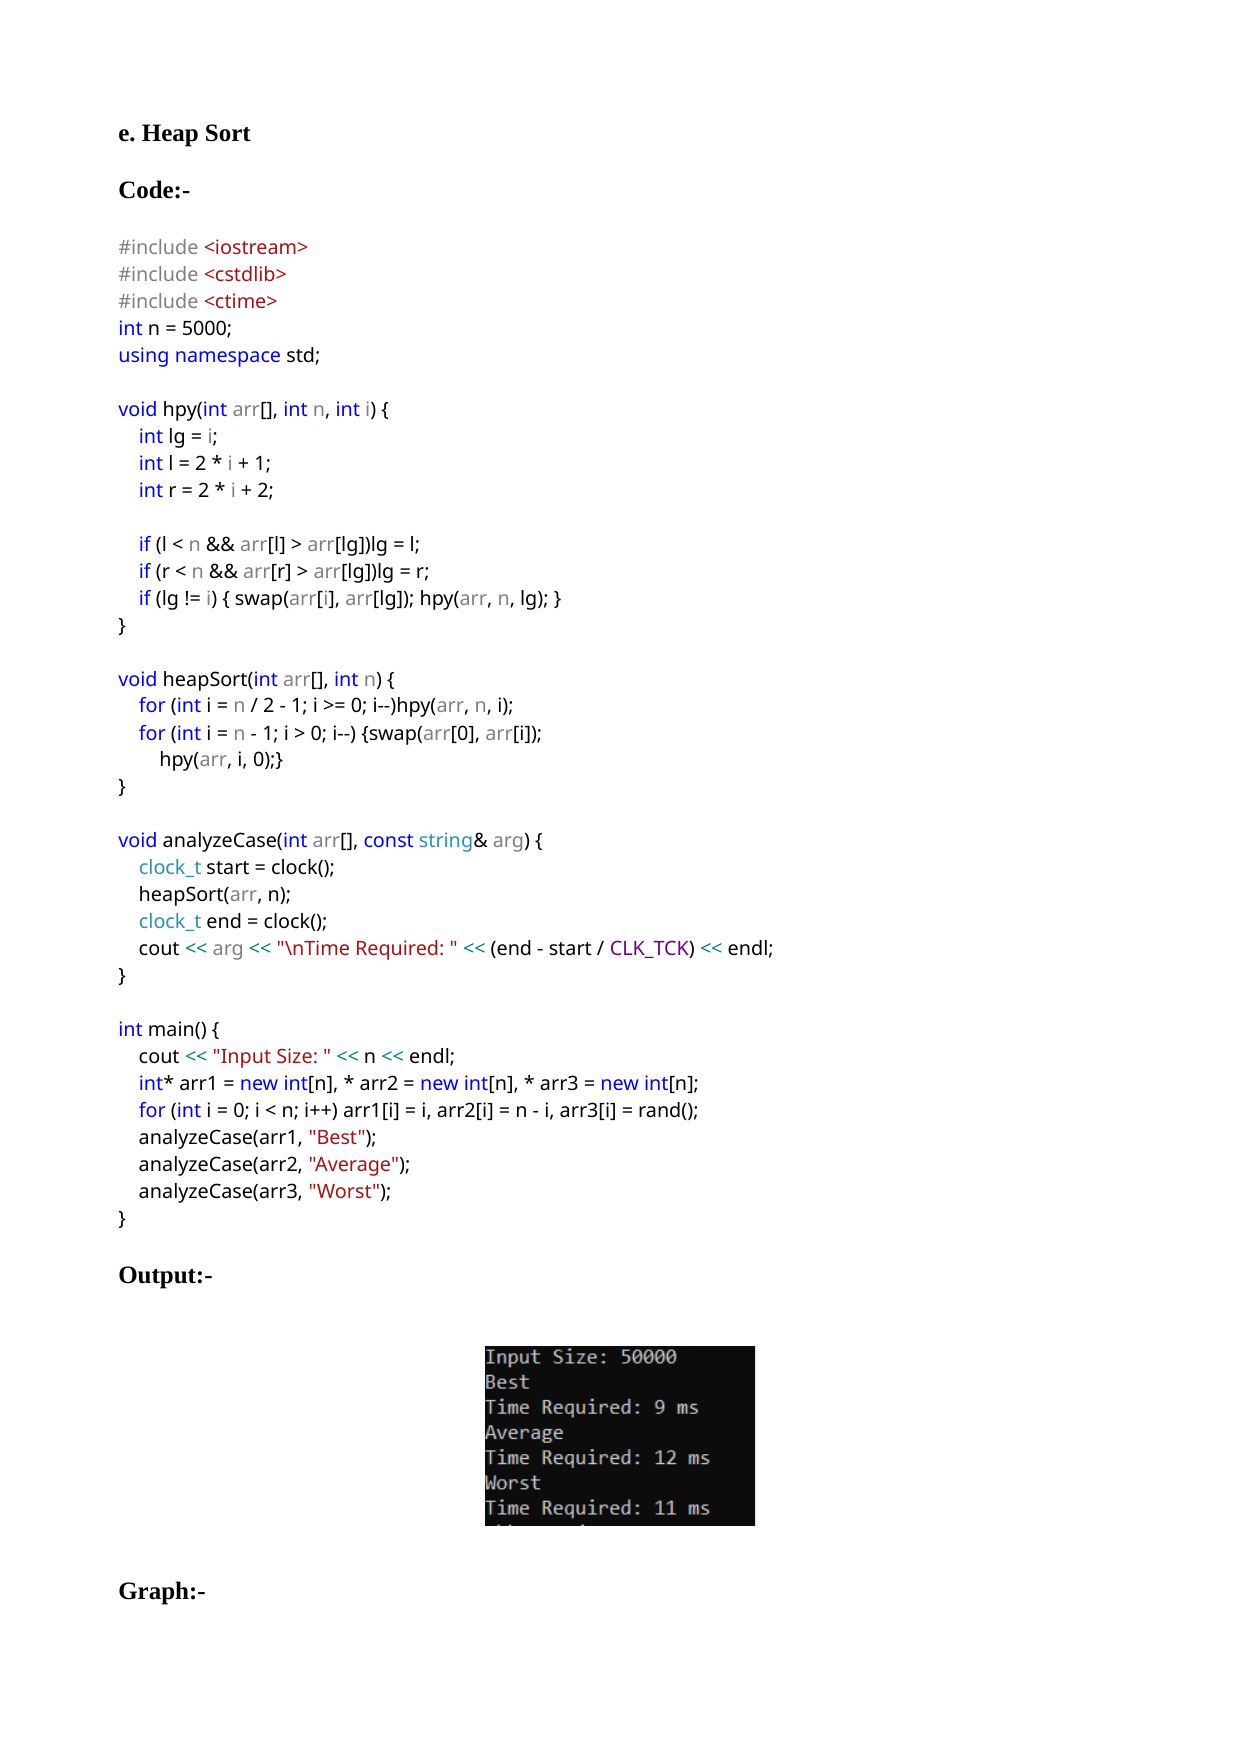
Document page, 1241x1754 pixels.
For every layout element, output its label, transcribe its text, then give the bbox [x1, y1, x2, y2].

text cout << arg << "\nTime Required: " << (end - start / CLK_TCK) << endl; [118, 934, 1122, 962]
text Graph:- [118, 1576, 1122, 1605]
text #include <ctime> [118, 287, 1122, 314]
text heapSort(arr, n); [118, 881, 1122, 908]
text void hpy(int arr[], int n, int i) { [118, 395, 1122, 422]
picture [485, 1346, 755, 1526]
text int l = 2 * i + 1; [118, 449, 1122, 476]
text } [118, 611, 1122, 638]
text for (int i = n / 2 - 1; i >= 0; i--)hpy(arr, n, i); [118, 692, 1122, 719]
text if (lg != i) { swap(arr[i], arr[lg]); hpy(arr, n, lg); } [118, 584, 1122, 611]
text int* arr1 = new int[n], * arr2 = new int[n], * arr3 = new int[n]; [118, 1069, 1122, 1096]
text } [118, 1204, 1122, 1231]
text int lg = i; [118, 422, 1122, 449]
text analyzeCase(arr2, "Average"); [118, 1150, 1122, 1177]
text int n = 5000; [118, 314, 1122, 341]
text clock_t start = clock(); [118, 854, 1122, 881]
text void analyzeCase(int arr[], const string& arg) { [118, 827, 1122, 854]
text hpy(arr, i, 0);} [118, 746, 1122, 773]
text e. Heap Sort [118, 118, 1122, 147]
text } [118, 962, 1122, 988]
text using namespace std; [118, 341, 1122, 368]
text #include <cstdlib> [118, 260, 1122, 287]
text int r = 2 * i + 2; [118, 476, 1122, 503]
text for (int i = 0; i < n; i++) arr1[i] = i, arr2[i] = n - i, arr3[i] = rand(); [118, 1096, 1122, 1123]
text Code:- [118, 176, 1122, 204]
text } [118, 773, 1122, 800]
text clock_t end = clock(); [118, 908, 1122, 934]
text int main() { [118, 1016, 1122, 1042]
text analyzeCase(arr3, "Worst"); [118, 1177, 1122, 1204]
text void heapSort(int arr[], int n) { [118, 665, 1122, 692]
text cout << "Input Size: " << n << endl; [118, 1042, 1122, 1069]
text for (int i = n - 1; i > 0; i--) {swap(arr[0], arr[i]); [118, 719, 1122, 746]
text if (r < n && arr[r] > arr[lg])lg = r; [118, 557, 1122, 584]
text analyzeCase(arr1, "Best"); [118, 1123, 1122, 1150]
text if (l < n && arr[l] > arr[lg])lg = l; [118, 530, 1122, 557]
text #include <iostream> [118, 233, 1122, 260]
text Output:- [118, 1260, 1122, 1289]
